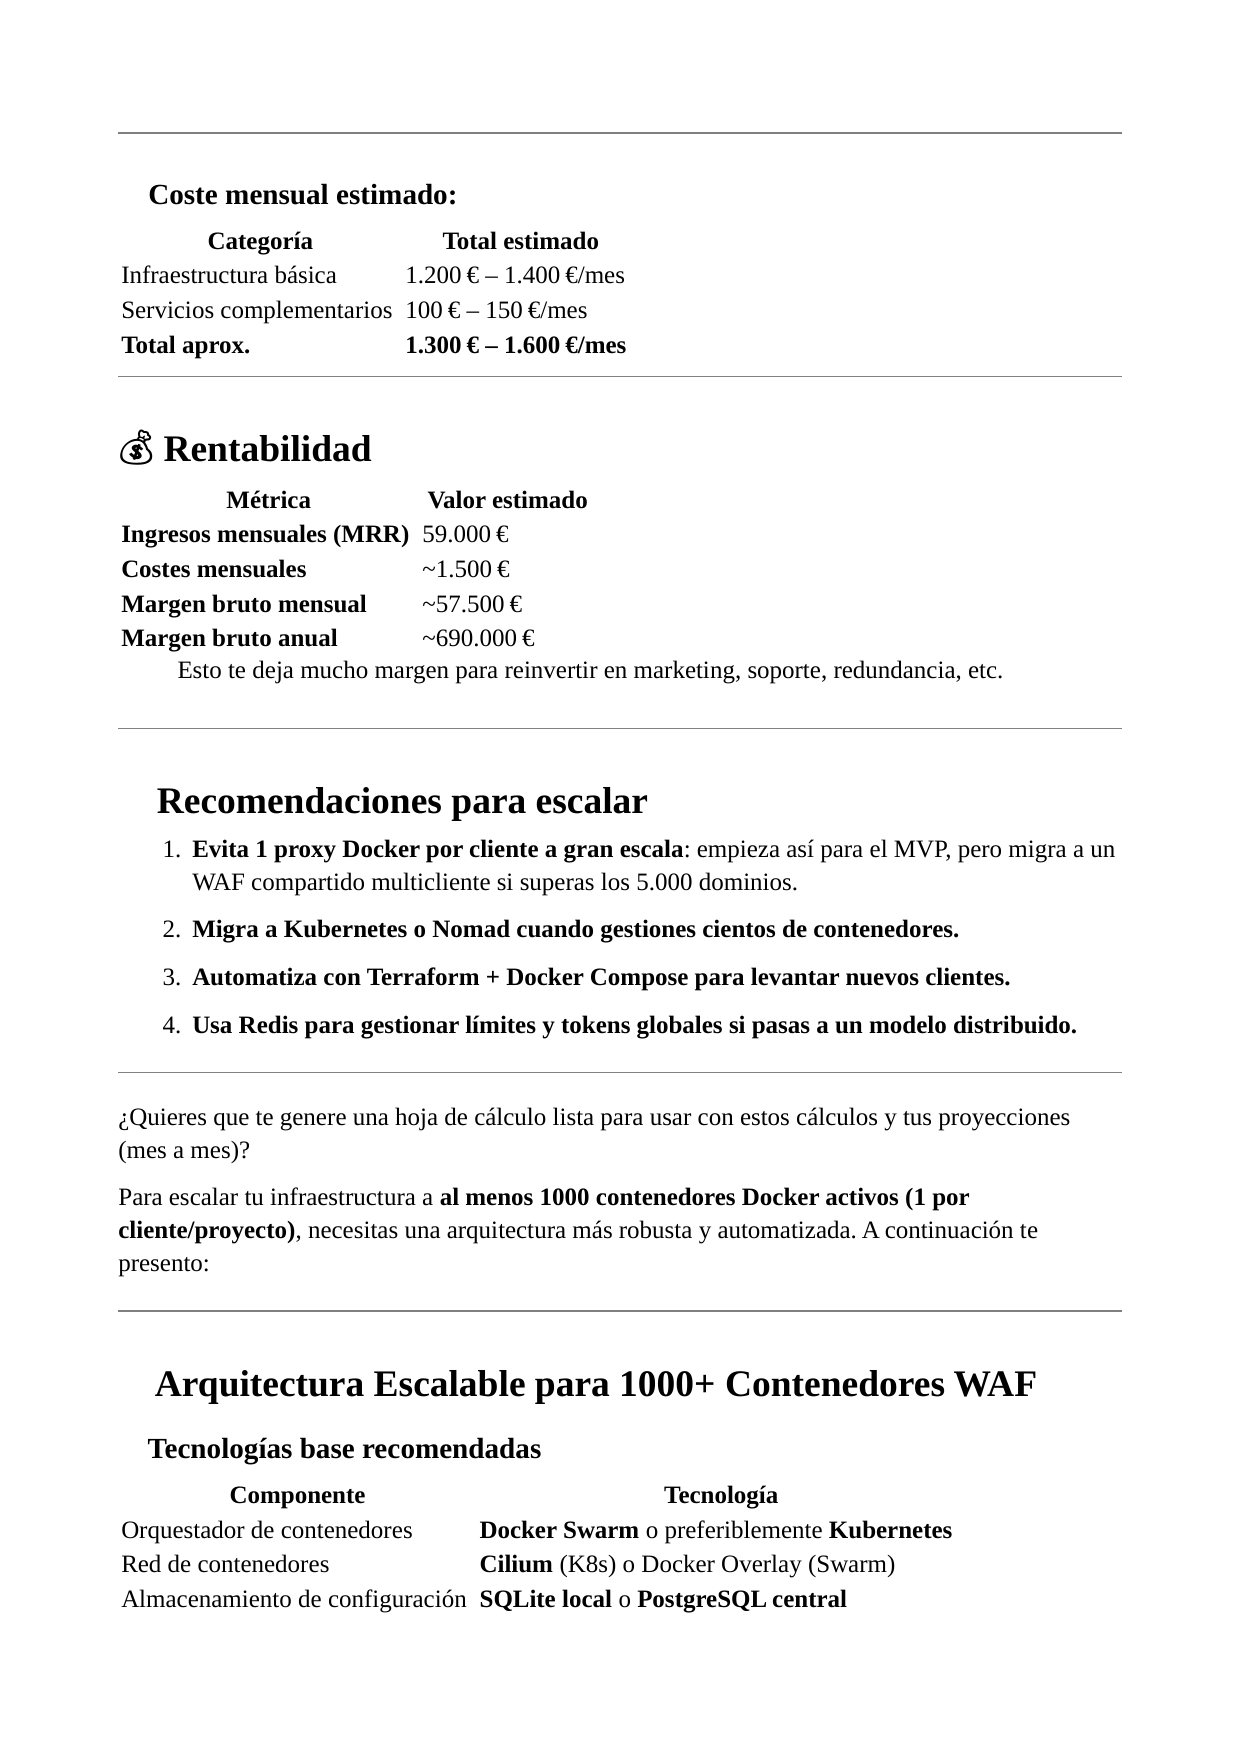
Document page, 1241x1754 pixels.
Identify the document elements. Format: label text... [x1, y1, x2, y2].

table_cell Total aprox. [118, 327, 402, 361]
table_cell Almacenamiento de configuración [118, 1581, 476, 1616]
table_cell Cilium (K8s) o Docker Overlay (Swarm) [476, 1546, 966, 1581]
table_cell Infraestructura básica [118, 258, 402, 292]
table_header Tecnología [476, 1477, 966, 1512]
text ¿Quieres que te genere una hoja de cálculo lista para usar con estos cálculos y tus proyecciones (mes a mes)? [118, 1102, 1122, 1163]
subtitle 💰 Rentabilidad [118, 426, 1122, 469]
table_cell Docker Swarm o preferiblemente Kubernetes [476, 1512, 966, 1546]
subtitle 🧩 Recomendaciones para escalar [118, 778, 1122, 821]
text Esto te deja mucho margen para reinvertir en marketing, soporte, redundancia, etc. [177, 655, 1063, 684]
table_cell 1.300 € – 1.600 €/mes [402, 327, 639, 361]
list Automatiza con Terraform + Docker Compose para levantar nuevos clientes. [162, 962, 1122, 991]
text Para escalar tu infraestructura a al menos 1000 contenedores Docker activos (1 por cliente/proyecto), necesitas una arquitectura más robusta y automatizada. A continuación te presento: [118, 1182, 1122, 1277]
table_cell Servicios complementarios [118, 292, 402, 327]
table_cell Ingresos mensuales (MRR) [118, 517, 419, 551]
list Usa Redis para gestionar límites y tokens globales si pasas a un modelo distribuido. [162, 1010, 1122, 1038]
table_cell 100 € – 150 €/mes [402, 292, 639, 327]
table_cell Margen bruto mensual [118, 586, 419, 620]
table_header Valor estimado [419, 482, 596, 517]
list Migra a Kubernetes o Nomad cuando gestiones cientos de contenedores. [162, 914, 1122, 943]
subtitle 🧠 Arquitectura Escalable para 1000+ Contenedores WAF [118, 1361, 1122, 1404]
table_cell ~57.500 € [419, 586, 596, 620]
table_cell 59.000 € [419, 517, 596, 551]
table_cell Orquestador de contenedores [118, 1512, 476, 1546]
table_header Métrica [118, 482, 419, 517]
table_cell ~690.000 € [419, 620, 596, 655]
subtitle 🔢 Coste mensual estimado: [118, 177, 1122, 211]
table_header Categoría [118, 223, 402, 258]
subtitle 🔧 Tecnologías base recomendadas [118, 1431, 1122, 1465]
table_header Componente [118, 1477, 476, 1512]
table_cell SQLite local o PostgreSQL central [476, 1581, 966, 1616]
list Evita 1 proxy Docker por cliente a gran escala: empieza así para el MVP, pero migra a un WAF compartido multicliente si superas los 5.000 dominios. [162, 834, 1122, 896]
table_cell 1.200 € – 1.400 €/mes [402, 258, 639, 292]
table_cell Margen bruto anual [118, 620, 419, 655]
table_cell ~1.500 € [419, 551, 596, 586]
table_cell Red de contenedores [118, 1546, 476, 1581]
table_header Total estimado [402, 223, 639, 258]
table_cell Costes mensuales [118, 551, 419, 586]
